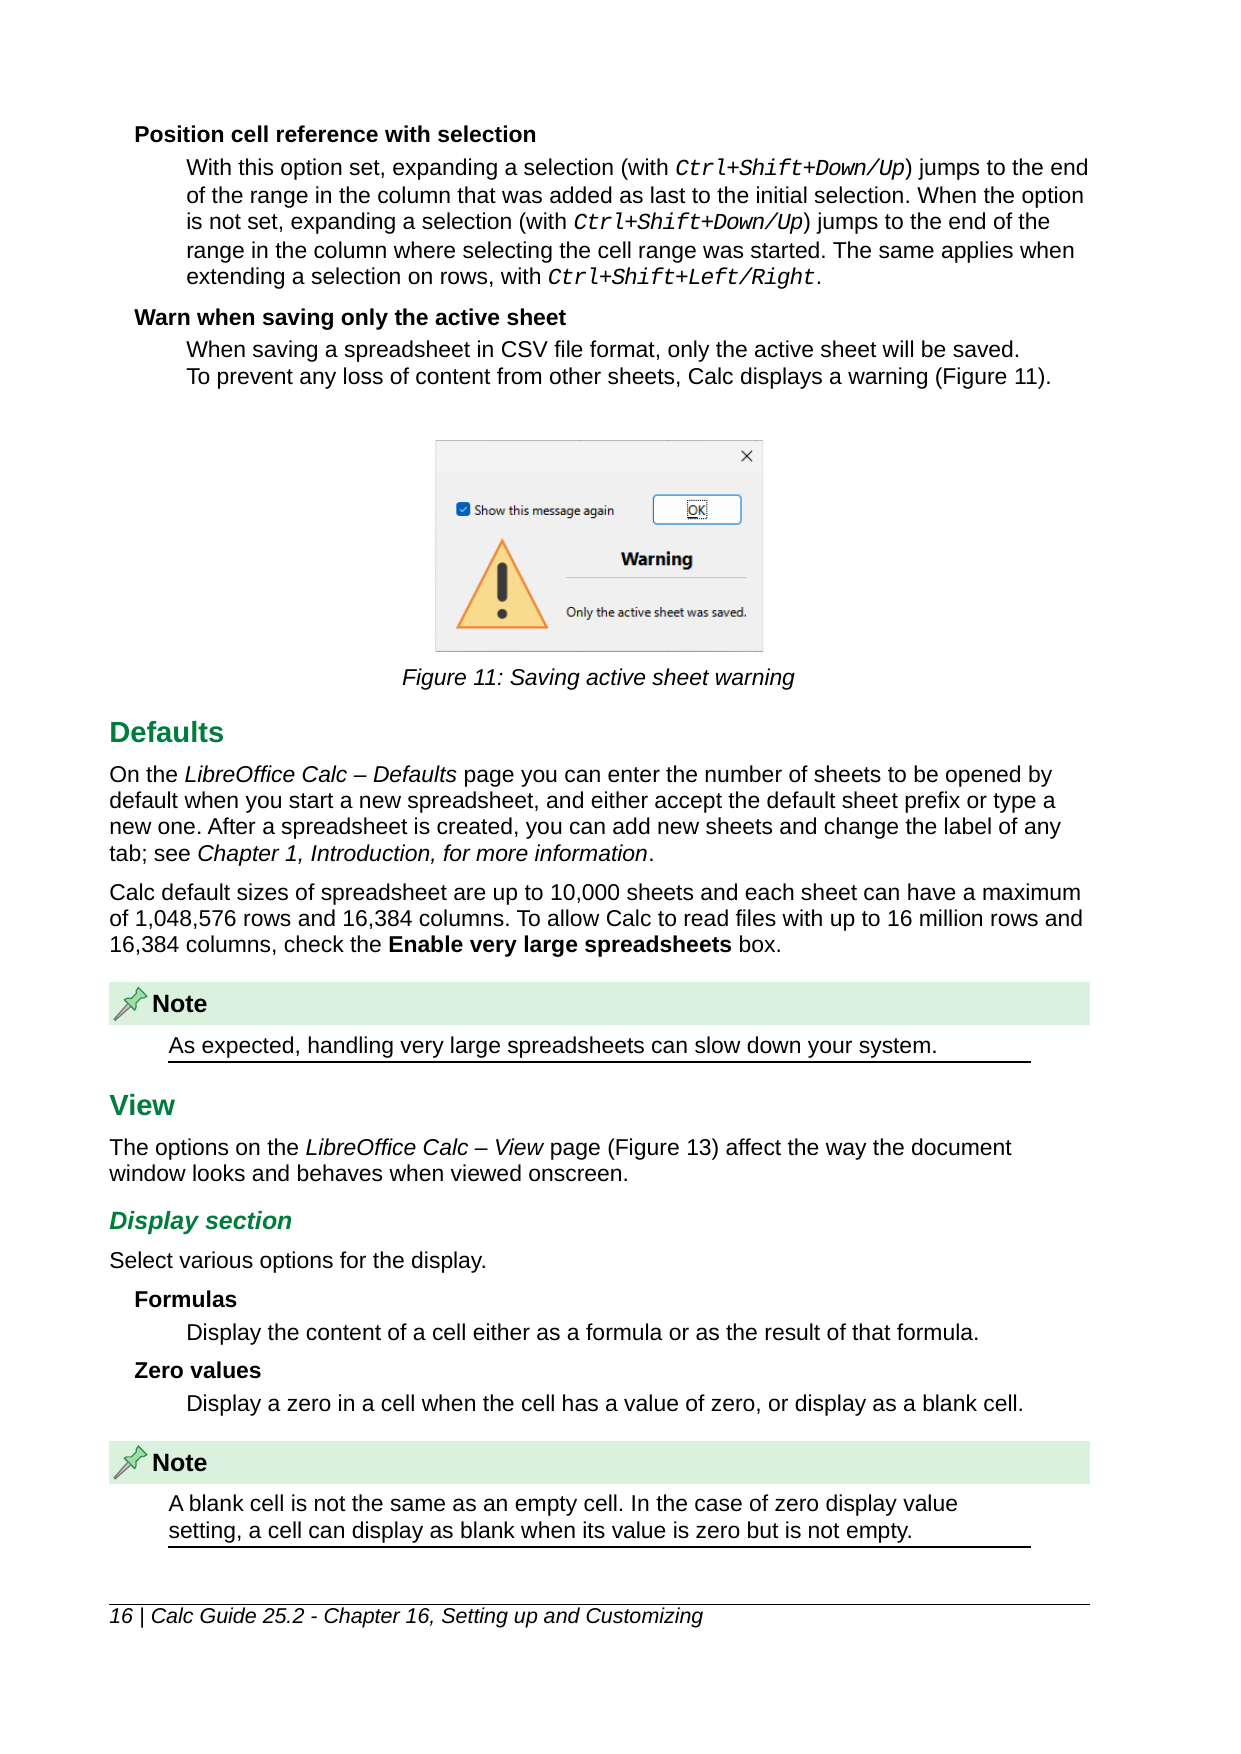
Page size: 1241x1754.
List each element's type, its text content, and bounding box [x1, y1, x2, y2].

subtitle Defaults [109, 715, 1090, 748]
subtitle Note [109, 982, 1090, 1025]
text Formulas [134, 1286, 1090, 1312]
subtitle Note [109, 1441, 1090, 1484]
subtitle View [109, 1088, 1090, 1121]
text Position cell reference with selection [134, 121, 1090, 147]
text Calc default sizes of spreadsheet are up to 10,000 sheets and each sheet can have a maximum of 1,048,576 rows and 16,384 columns. To allow Calc to read files with up to 16 million rows and 16,384 columns, check the Enable very large spreadsheets box. [109, 878, 1090, 958]
text The options on the LibreOffice Calc – View page (Figure 13) affect the way the document window looks and behaves when viewed onscreen. [109, 1134, 1090, 1186]
text Warn when saving only the active sheet [134, 304, 1090, 330]
text When saving a spreadsheet in CSV file format, only the active sheet will be saved. To prevent any loss of content from other sheets, Calc displays a warning (Figure 11). [186, 336, 1090, 389]
text On the LibreOffice Calc – Defaults page you can enter the number of sheets to be opened by default when you start a new spreadsheet, and either accept the default sheet prefix or type a new one. After a spreadsheet is created, you can add new sheets and change the label of any tab; see Chapter 1, Introduction, for more information. [109, 761, 1090, 866]
text As expected, handling very large spreadsheets can slow down your system. [168, 1032, 1031, 1061]
text A blank cell is not the same as an empty cell. In the case of zero display value setting, a cell can display as blank when its value is zero but is not empty. [168, 1490, 1031, 1546]
picture [435, 440, 764, 652]
text Display a zero in a cell when the cell has a value of zero, or display as a blank cell. [186, 1390, 1090, 1416]
text With this option set, expanding a selection (with Ctrl+Shift+Down/Up) jumps to the end of the range in the column that was added as last to the initial selection. When the option is not set, expanding a selection (with Ctrl+Shift+Down/Up) jumps to the end of the range in the column where selecting the cell range was started. The same applies when extending a selection on rows, with Ctrl+Shift+Left/Right. [186, 154, 1090, 291]
list Select various options for the display. [109, 1247, 1090, 1273]
text Figure 11: Saving active sheet warning [402, 663, 797, 690]
subtitle Display section [109, 1206, 1090, 1234]
text Zero values [134, 1357, 1090, 1384]
text Display the content of a cell either as a formula or as the result of that formula. [186, 1318, 1090, 1345]
